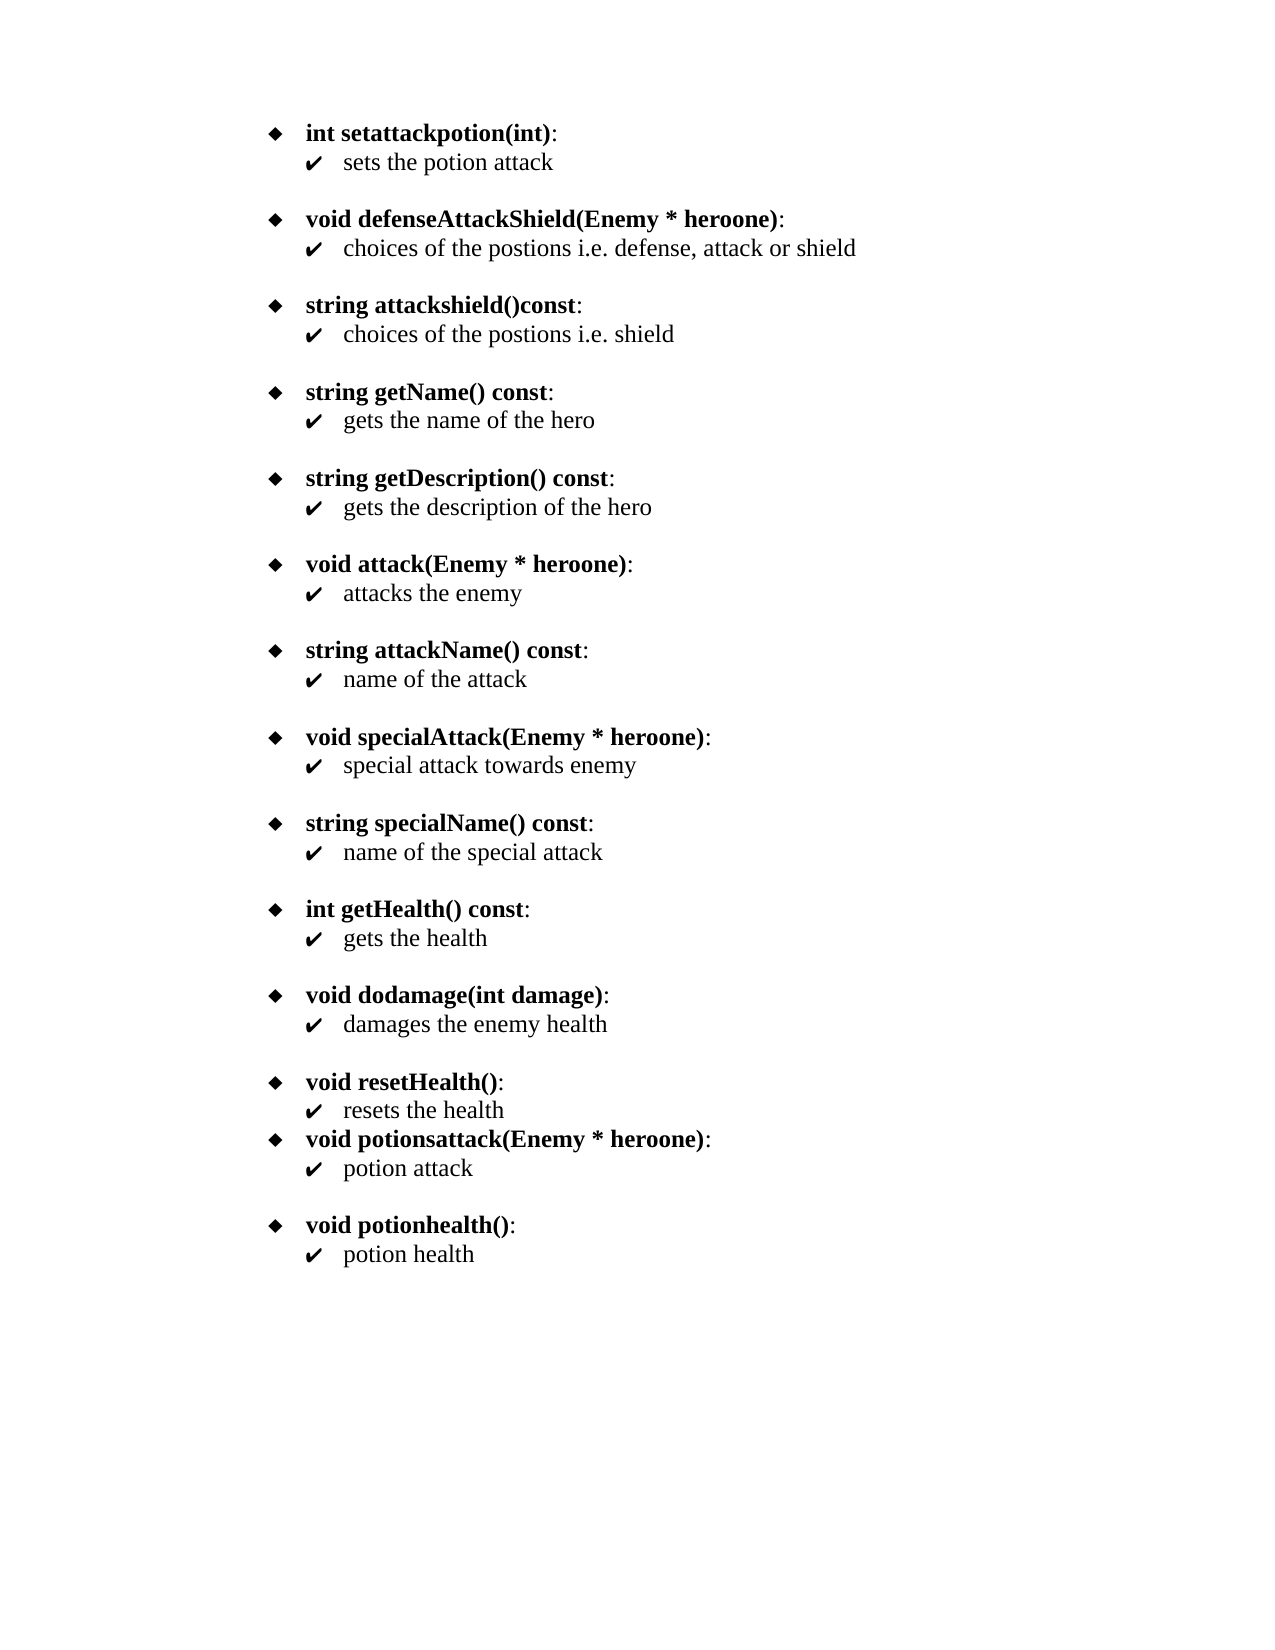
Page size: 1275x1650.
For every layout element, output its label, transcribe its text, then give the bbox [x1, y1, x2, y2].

list string attackName() const: [268, 636, 1157, 664]
list sets the potion attack [306, 147, 1157, 176]
list attacks the enemy [306, 578, 1157, 607]
list potion health [306, 1239, 1157, 1268]
list string specialName() const: [268, 808, 1157, 837]
list void resetHealth(): [268, 1067, 1157, 1096]
list void dodamage(int damage): [268, 981, 1157, 1009]
list string getDescription() const: [268, 463, 1157, 492]
list resets the health [306, 1096, 1157, 1124]
list string getName() const: [268, 377, 1157, 406]
list choices of the postions i.e. shield [306, 319, 1157, 348]
list gets the name of the hero [306, 406, 1157, 434]
list potion attack [306, 1153, 1157, 1182]
list int getHealth() const: [268, 894, 1157, 923]
list name of the special attack [306, 837, 1157, 866]
list void attack(Enemy * heroone): [268, 549, 1157, 578]
list string attackshield()const: [268, 291, 1157, 319]
list int setattackpotion(int): [268, 118, 1157, 147]
list void specialAttack(Enemy * heroone): [268, 722, 1157, 751]
list void defenseAttackShield(Enemy * heroone): [268, 204, 1157, 233]
list void potionsattack(Enemy * heroone): [268, 1124, 1157, 1153]
list name of the attack [306, 664, 1157, 693]
list void potionhealth(): [268, 1211, 1157, 1239]
list gets the health [306, 923, 1157, 952]
list gets the description of the hero [306, 492, 1157, 521]
list special attack towards enemy [306, 751, 1157, 779]
list choices of the postions i.e. defense, attack or shield [306, 233, 1157, 262]
list damages the enemy health [306, 1009, 1157, 1038]
